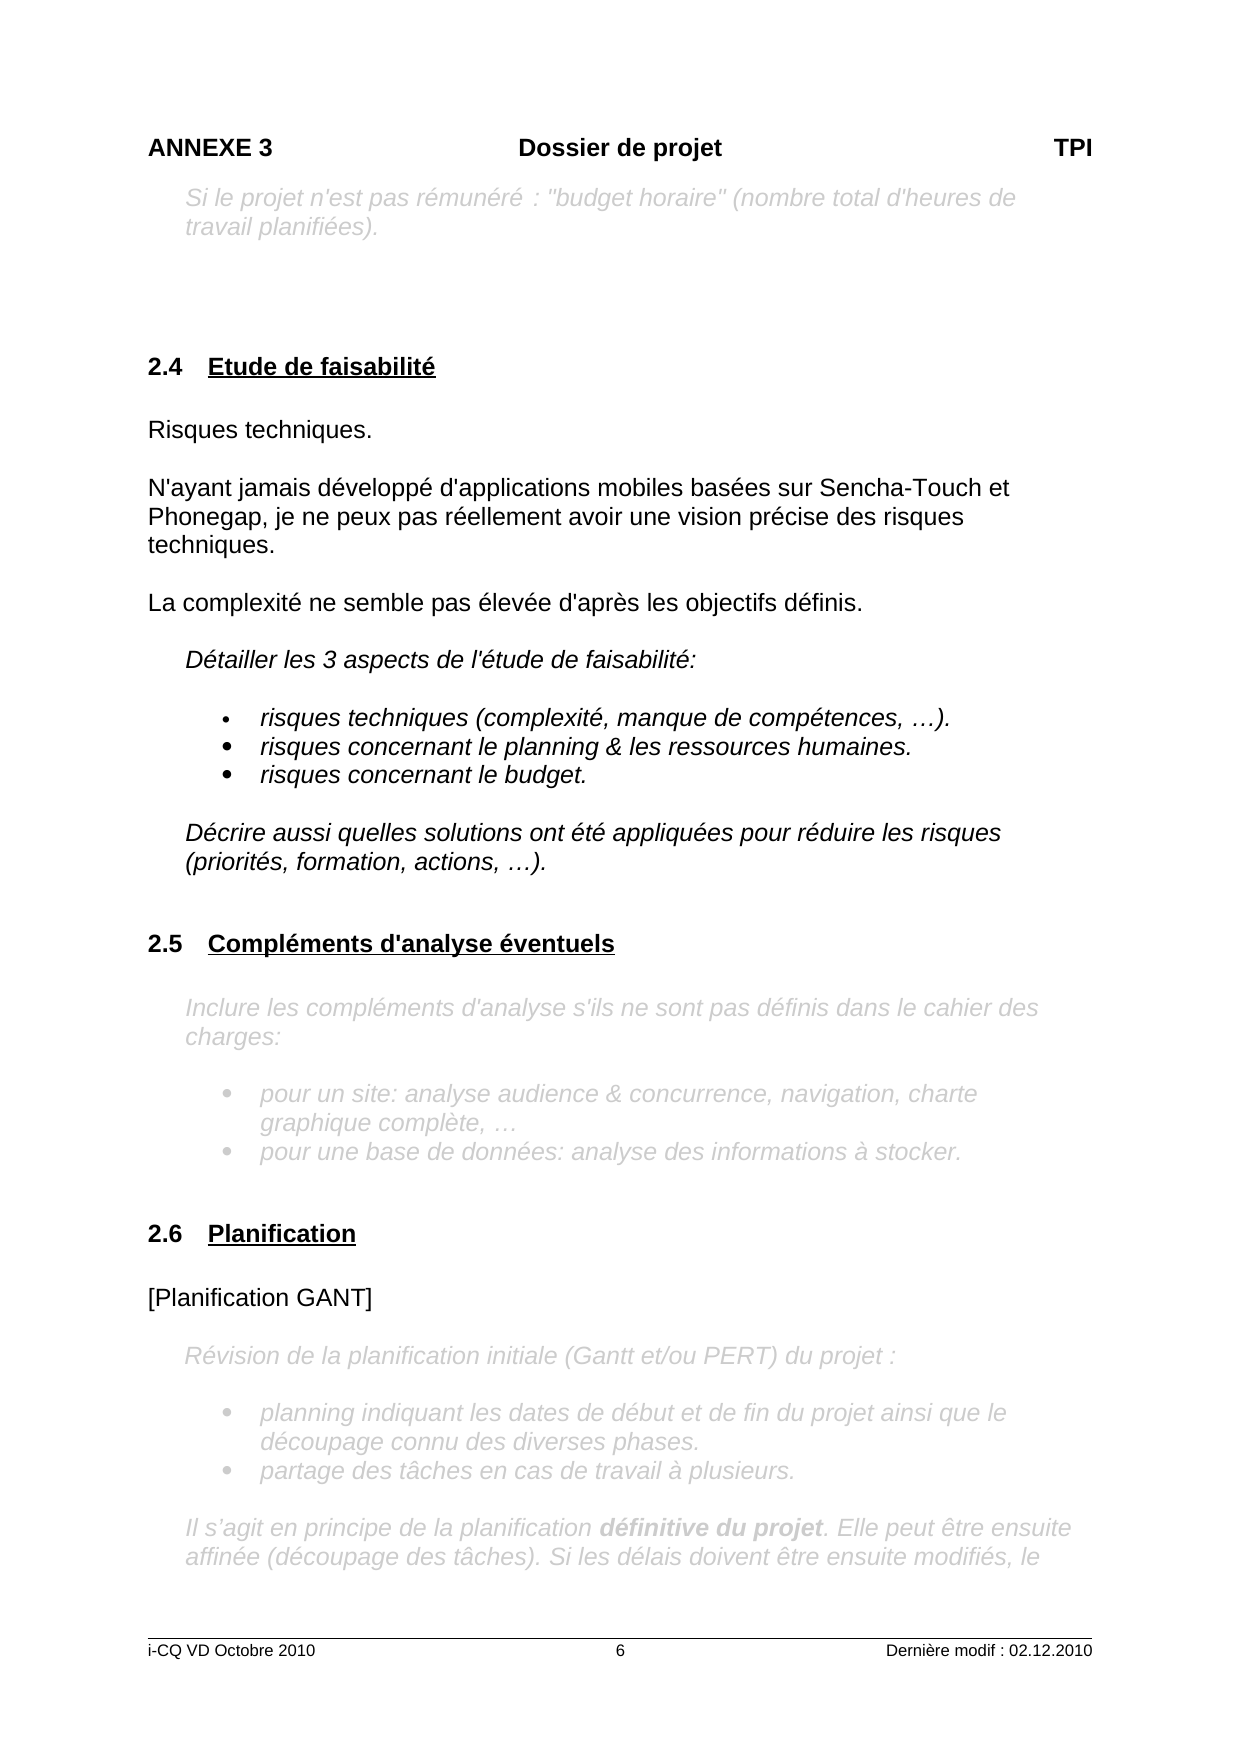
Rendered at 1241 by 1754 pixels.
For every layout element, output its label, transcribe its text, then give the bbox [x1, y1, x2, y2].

text Risques techniques. [148, 415, 1092, 444]
list Décrire aussi quelles solutions ont été appliquées pour réduire les risques (priorités, formation, actions, …). [148, 818, 1092, 876]
list Révision de la planification initiale (Gantt et/ou PERT) du projet : [147, 1341, 1092, 1369]
list risques techniques (complexité, manque de compétences, …). [223, 703, 1092, 732]
list partage des tâches en cas de travail à plusieurs. [223, 1456, 1092, 1485]
subtitle Planification [148, 1219, 1092, 1248]
text [Planification GANT] [148, 1283, 1092, 1312]
list risques concernant le planning & les ressources humaines. [223, 732, 1092, 760]
list Inclure les compléments d'analyse s'ils ne sont pas définis dans le cahier des charges: [148, 993, 1092, 1051]
subtitle Compléments d'analyse éventuels [148, 929, 1092, 958]
list risques concernant le budget. [223, 760, 1092, 789]
subtitle Etude de faisabilité [148, 352, 1092, 380]
list pour un site: analyse audience & concurrence, navigation, charte graphique complète, … [223, 1079, 1092, 1137]
list pour une base de données: analyse des informations à stocker. [223, 1137, 1092, 1166]
list planning indiquant les dates de début et de fin du projet ainsi que le découpage connu des diverses phases. [223, 1398, 1092, 1456]
text La complexité ne semble pas élevée d'après les objectifs définis. [148, 588, 1092, 617]
list Si le projet n'est pas rémunéré : "budget horaire" (nombre total d'heures de travail planifiées). [148, 183, 1092, 269]
list Détailler les 3 aspects de l'étude de faisabilité: [148, 645, 1092, 674]
text N'ayant jamais développé d'applications mobiles basées sur Sencha-Touch et Phonegap, je ne peux pas réellement avoir une vision précise des risques techniques. [148, 473, 1092, 559]
list Il s’agit en principe de la planification définitive du projet. Elle peut être ensuite affinée (découpage des tâches). Si les délais doivent être ensuite modifiés, le [148, 1513, 1092, 1571]
